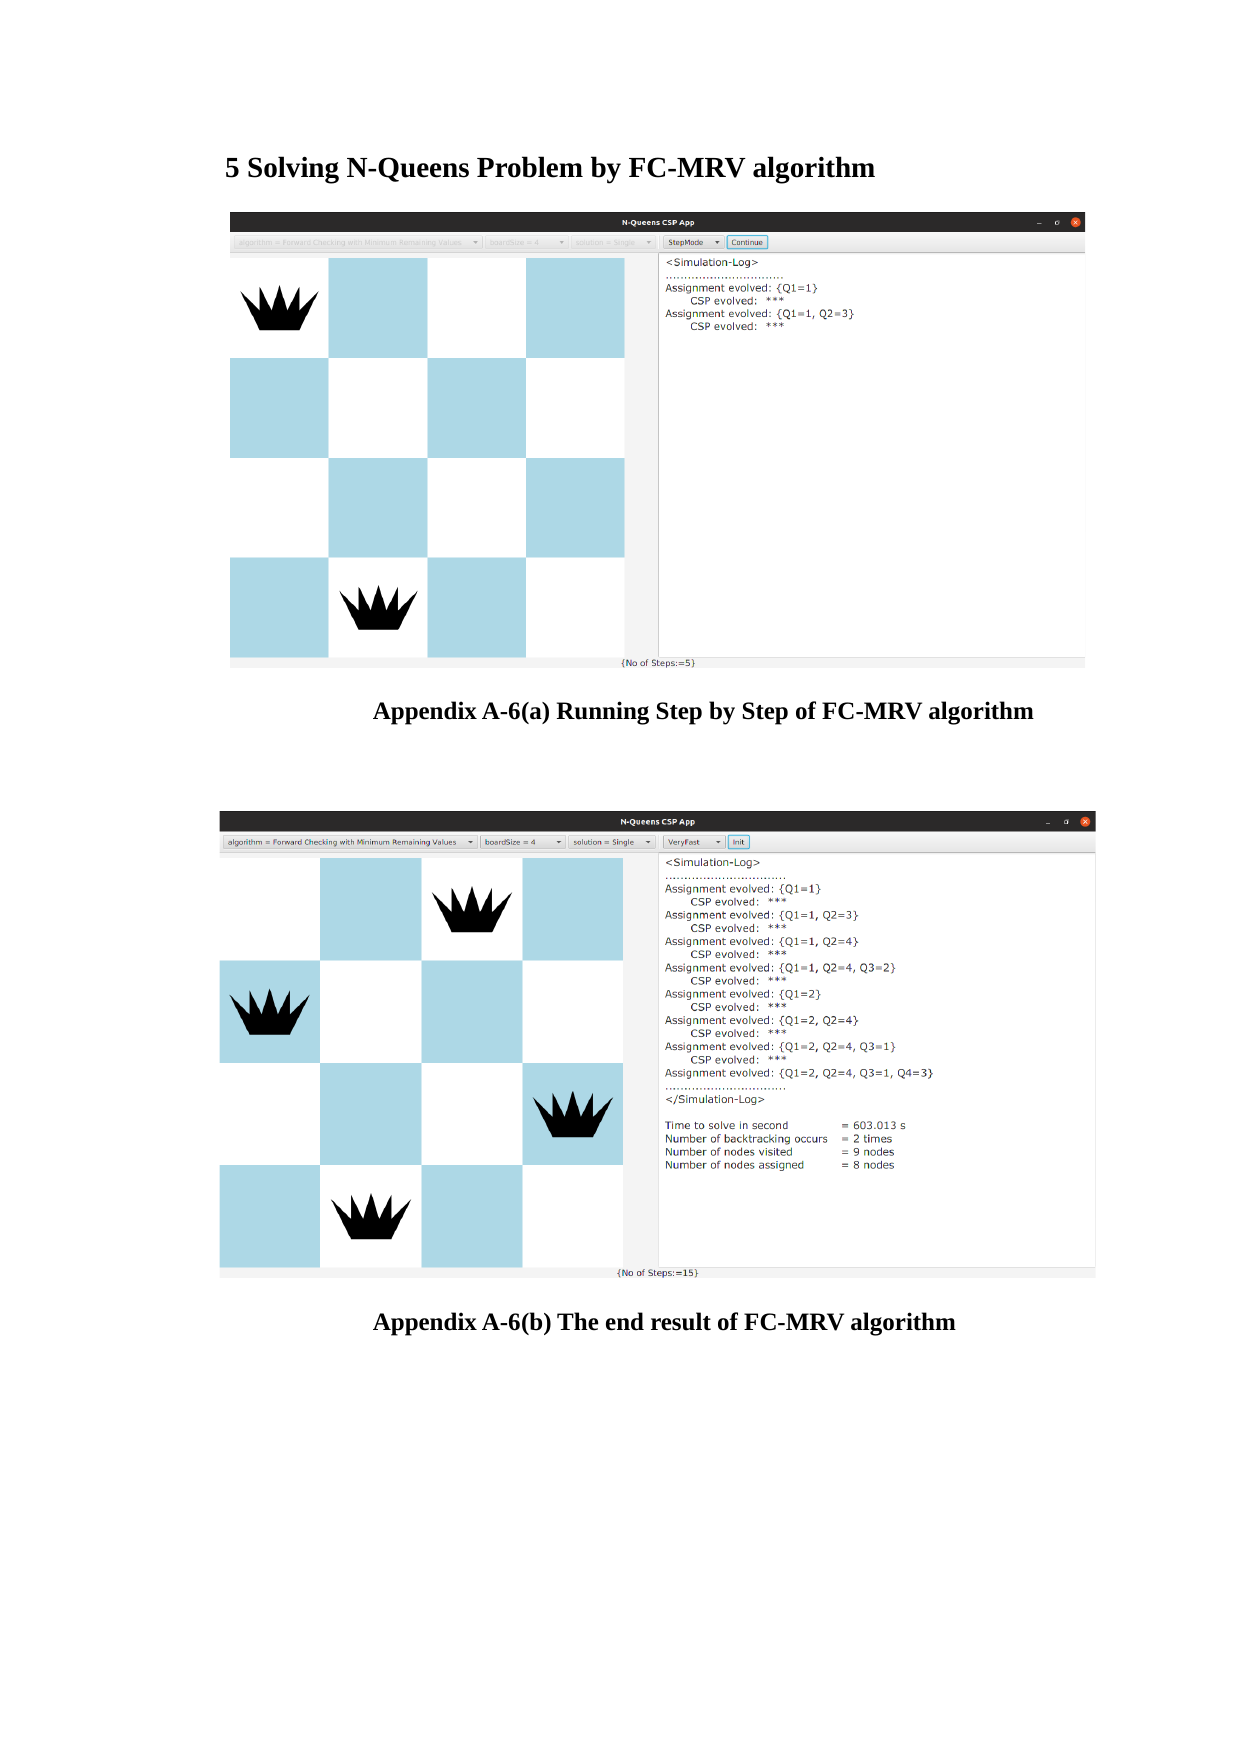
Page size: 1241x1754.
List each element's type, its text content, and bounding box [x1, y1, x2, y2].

picture [230, 212, 1085, 668]
picture [219, 811, 1096, 1278]
text Appendix A-6(a) Running Step by Step of FC-MRV algorithm [225, 696, 1090, 725]
text 5 Solving N-Queens Problem by FC-MRV algorithm [225, 150, 1090, 183]
text Appendix A-6(b) The end result of FC-MRV algorithm [225, 1307, 1090, 1335]
